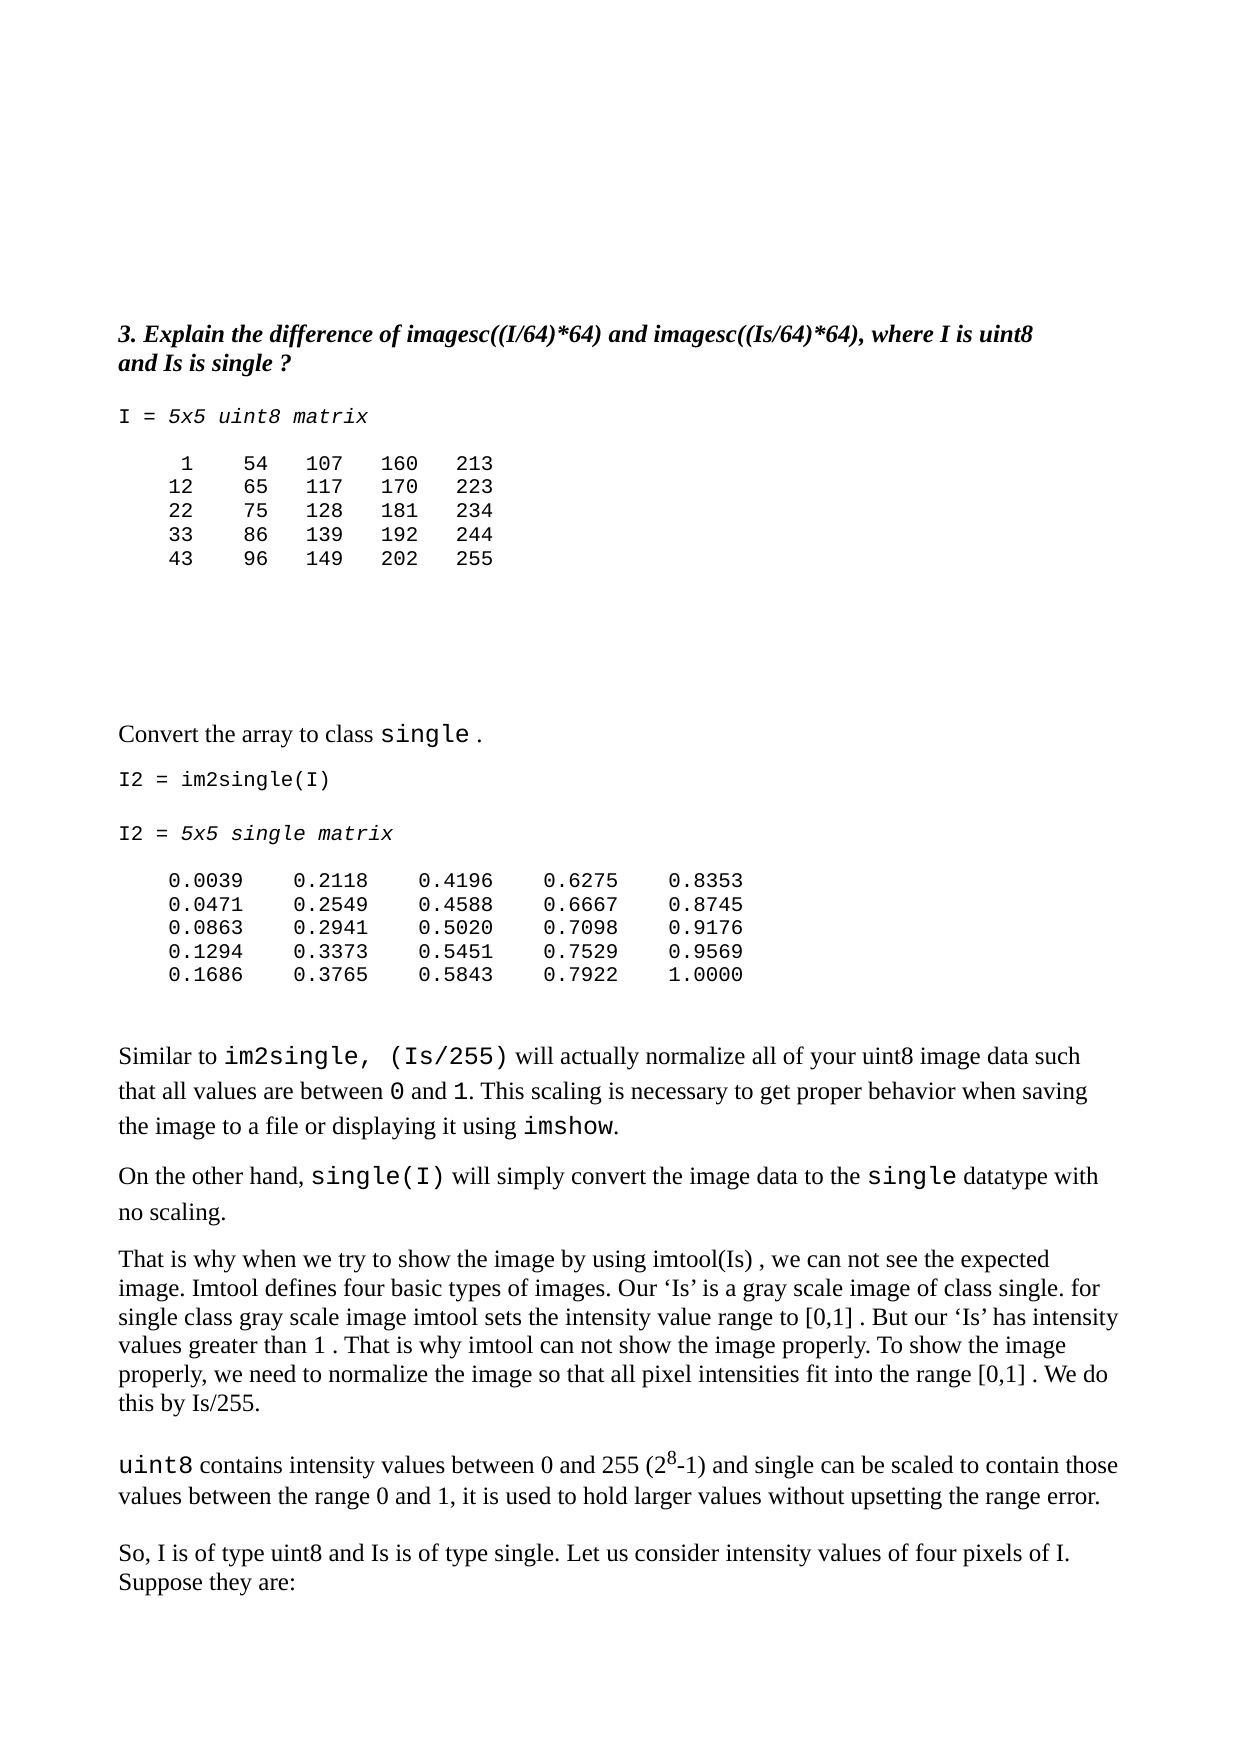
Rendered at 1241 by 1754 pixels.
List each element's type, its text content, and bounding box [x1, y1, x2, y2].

text 0.1294 0.3373 0.5451 0.7529 0.9569 [118, 941, 1122, 964]
text 0.0863 0.2941 0.5020 0.7098 0.9176 [118, 917, 1122, 941]
text 0.1686 0.3765 0.5843 0.7922 1.0000 [118, 964, 1122, 988]
text Convert the array to class single . [118, 719, 1122, 750]
text I2 = 5x5 single matrix [118, 823, 1122, 846]
text Similar to im2single, (Is/255) will actually normalize all of your uint8 image data such that all values are between 0 and 1. This scaling is necessary to get proper behavior when saving the image to a file or displaying it using imshow. [118, 1041, 1122, 1142]
text That is why when we try to show the image by using imtool(Is) , we can not see the expected image. Imtool defines four basic types of images. Our ‘Is’ is a gray scale image of class single. for single class gray scale image imtool sets the intensity value range to [0,1] . But our ‘Is’ has intensity values greater than 1 . That is why imtool can not show the image properly. To show the image properly, we need to normalize the image so that all pixel intensities fit into the range [0,1] . We do this by Is/255. [118, 1244, 1122, 1417]
text and Is is single ? [118, 348, 1122, 377]
text 0.0471 0.2549 0.4588 0.6667 0.8745 [118, 893, 1122, 917]
text 3. Explain the difference of imagesc((I/64)*64) and imagesc((Is/64)*64), where I is uint8 [118, 319, 1122, 348]
text I = 5x5 uint8 matrix [118, 406, 1122, 429]
text I2 = im2single(I) [118, 769, 1122, 793]
text 43 96 149 202 255 [118, 547, 1122, 571]
text uint8 contains intensity values between 0 and 255 (28-1) and single can be scaled to contain those values between the range 0 and 1, it is used to hold larger values without upsetting the range error. [118, 1445, 1122, 1510]
text So, I is of type uint8 and Is is of type single. Let us consider intensity values of four pixels of I. Suppose they are: [118, 1538, 1122, 1596]
text 0.0039 0.2118 0.4196 0.6275 0.8353 [118, 870, 1122, 893]
text 33 86 139 192 244 [118, 524, 1122, 547]
text 12 65 117 170 223 [118, 477, 1122, 500]
text 22 75 128 181 234 [118, 500, 1122, 524]
text 1 54 107 160 213 [118, 453, 1122, 477]
text On the other hand, single(I) will simply convert the image data to the single datatype with no scaling. [118, 1161, 1122, 1225]
